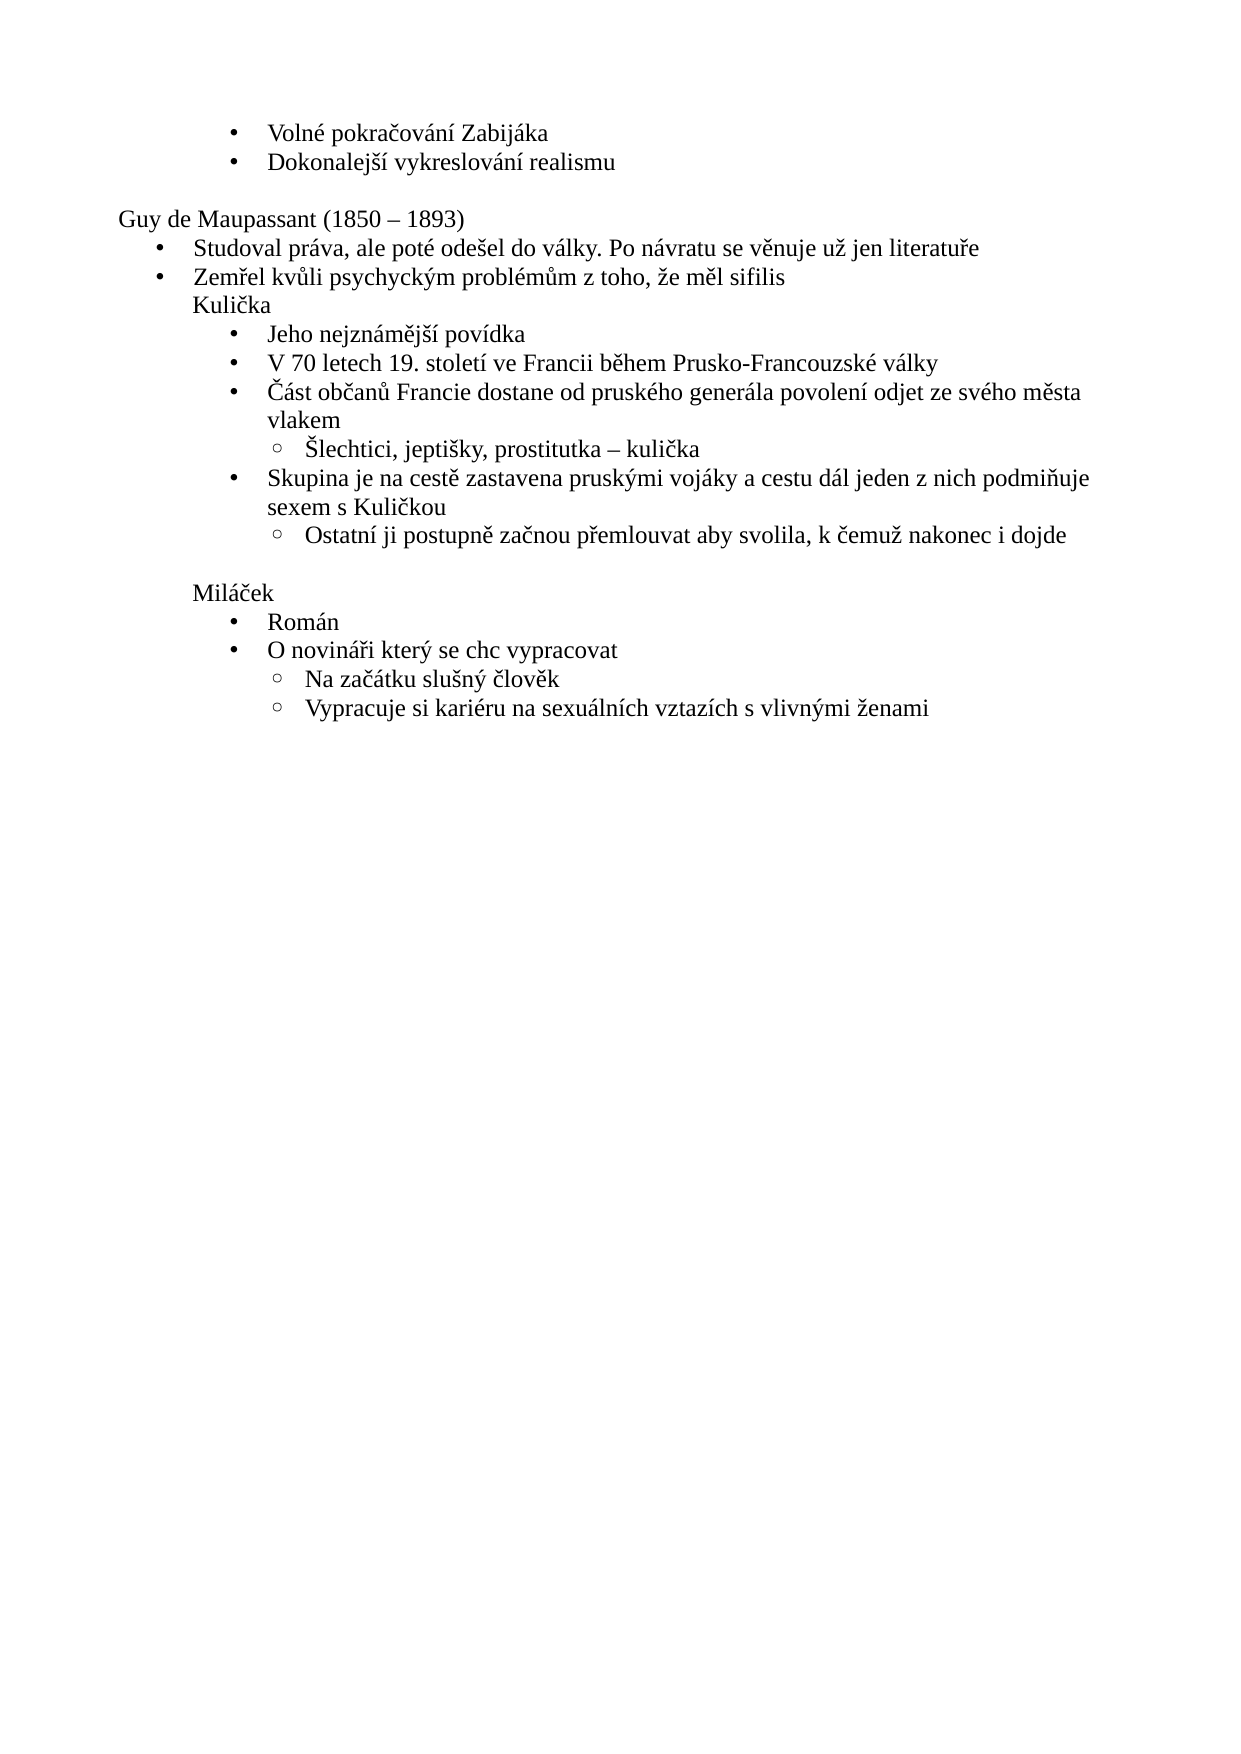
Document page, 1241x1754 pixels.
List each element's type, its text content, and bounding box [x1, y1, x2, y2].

text Kulička [118, 291, 1122, 319]
list Ostatní ji postupně začnou přemlouvat aby svolila, k čemuž nakonec i dojde [267, 521, 1122, 549]
list Vypracuje si kariéru na sexuálních vztazích s vlivnými ženami [267, 693, 1122, 722]
list Skupina je na cestě zastavena pruskými vojáky a cestu dál jeden z nich podmiňuje sexem s Kuličkou [229, 463, 1122, 521]
text Miláček [118, 578, 1122, 607]
list Šlechtici, jeptišky, prostitutka – kulička [267, 434, 1122, 463]
list Část občanů Francie dostane od pruského generála povolení odjet ze svého města vlakem [229, 377, 1122, 434]
list Román [229, 607, 1122, 636]
list Na začátku slušný člověk [267, 664, 1122, 693]
list Jeho nejznámější povídka [229, 319, 1122, 348]
text Guy de Maupassant (1850 – 1893) [118, 204, 1122, 233]
list Volné pokračování Zabijáka [229, 118, 1122, 147]
list V 70 letech 19. století ve Francii během Prusko-Francouzské války [229, 348, 1122, 377]
list Dokonalejší vykreslování realismu [229, 147, 1122, 176]
list Zemřel kvůli psychyckým problémům z toho, že měl sifilis [156, 262, 1122, 291]
list O novináři který se chc vypracovat [229, 636, 1122, 664]
list Studoval práva, ale poté odešel do války. Po návratu se věnuje už jen literatuře [156, 233, 1122, 262]
